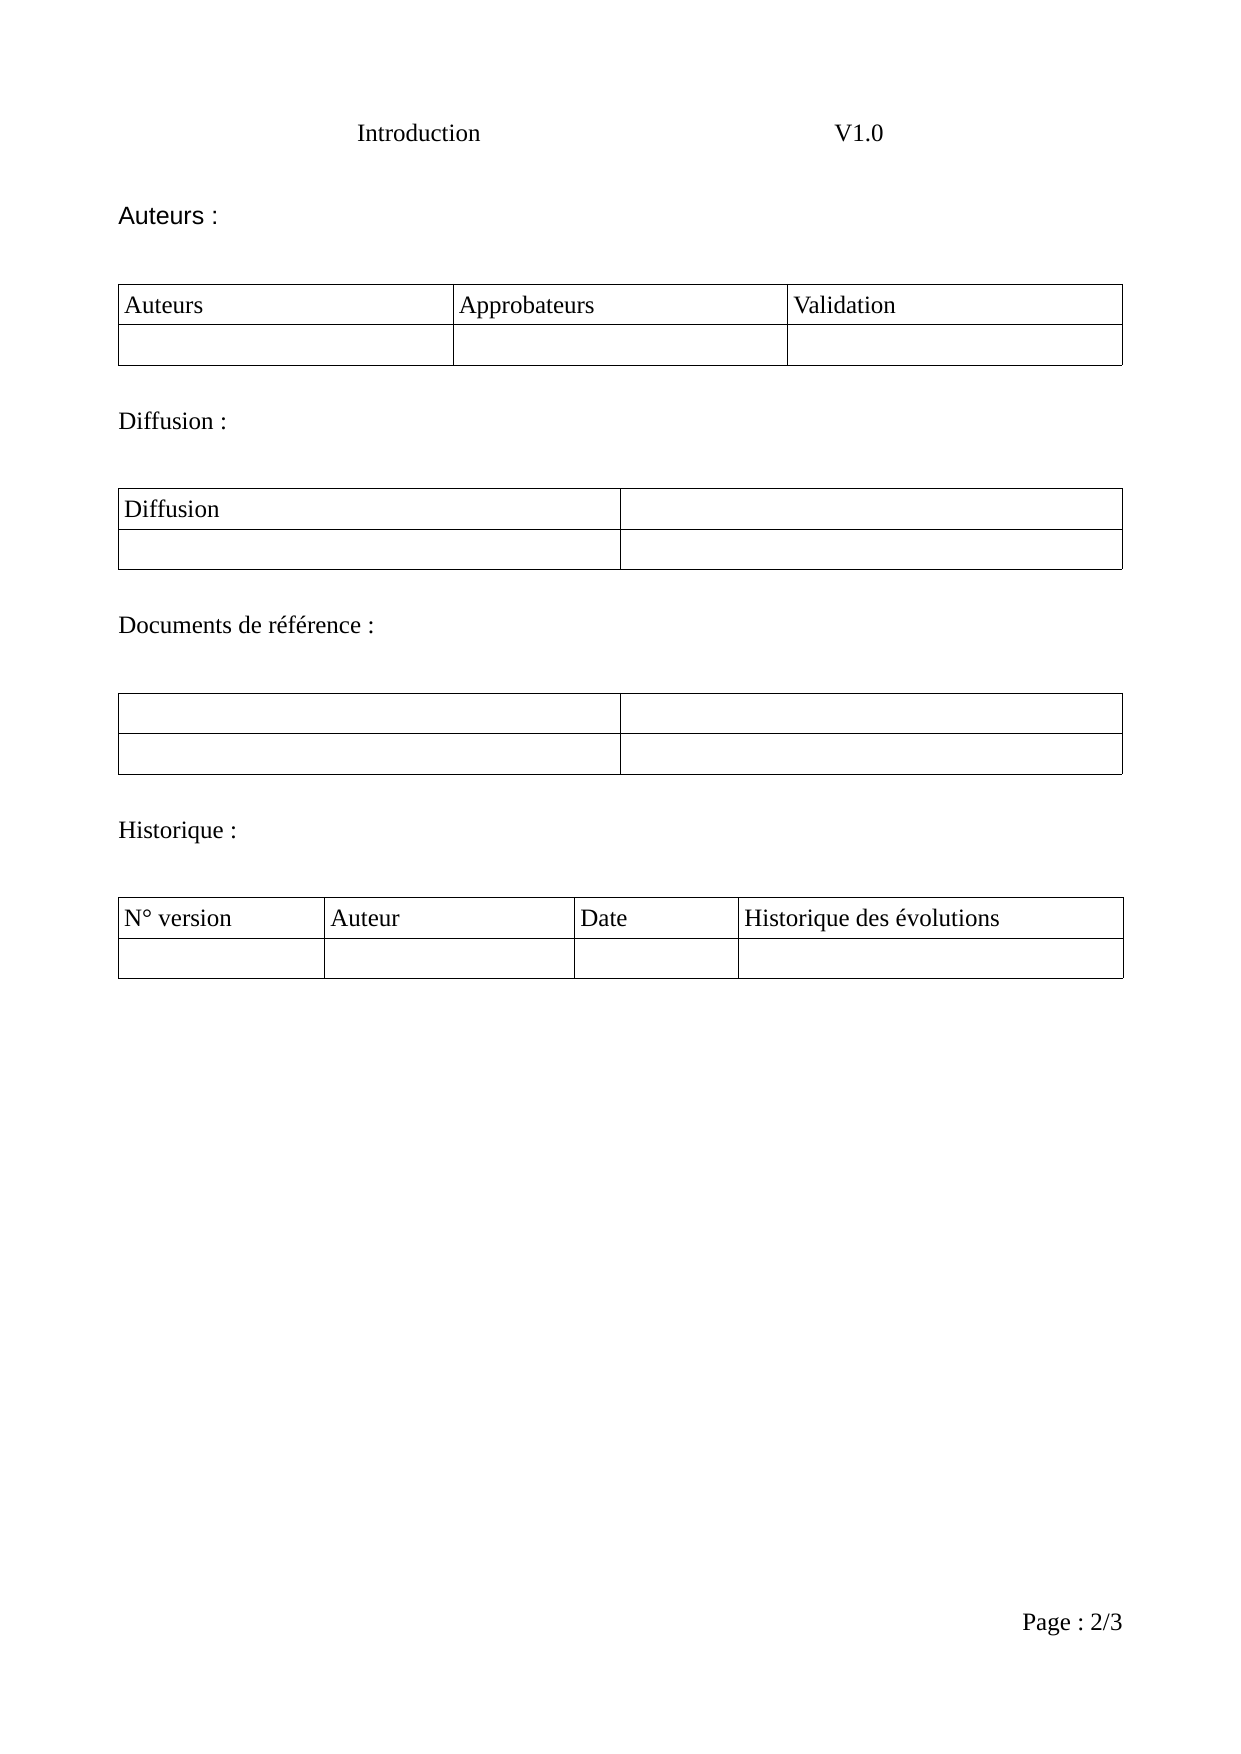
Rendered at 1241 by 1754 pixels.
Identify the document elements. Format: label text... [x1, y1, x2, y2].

table_cell [119, 530, 620, 569]
table_header Date [575, 898, 738, 938]
table_cell [575, 939, 738, 978]
table_header [119, 694, 620, 733]
subtitle Auteurs : [118, 201, 1122, 230]
table_header [621, 694, 1122, 733]
table_cell [454, 325, 787, 364]
table_header Historique des évolutions [739, 898, 1123, 938]
text Documents de référence : [118, 610, 1122, 639]
table_header [621, 489, 1122, 529]
table_header Diffusion [119, 489, 620, 529]
text Diffusion : [118, 406, 1122, 434]
text Historique : [118, 815, 1122, 843]
table_header Validation [788, 285, 1122, 324]
table_cell [119, 939, 324, 978]
table_cell [739, 939, 1123, 978]
table_cell [621, 530, 1122, 569]
table_cell [119, 325, 453, 364]
table_header Approbateurs [454, 285, 787, 324]
table_cell [621, 734, 1122, 773]
table_cell [325, 939, 574, 978]
table_header Auteur [325, 898, 574, 938]
table_header N° version [119, 898, 324, 938]
table_cell [788, 325, 1122, 364]
table_header Auteurs [119, 285, 453, 324]
table_cell [119, 734, 620, 773]
